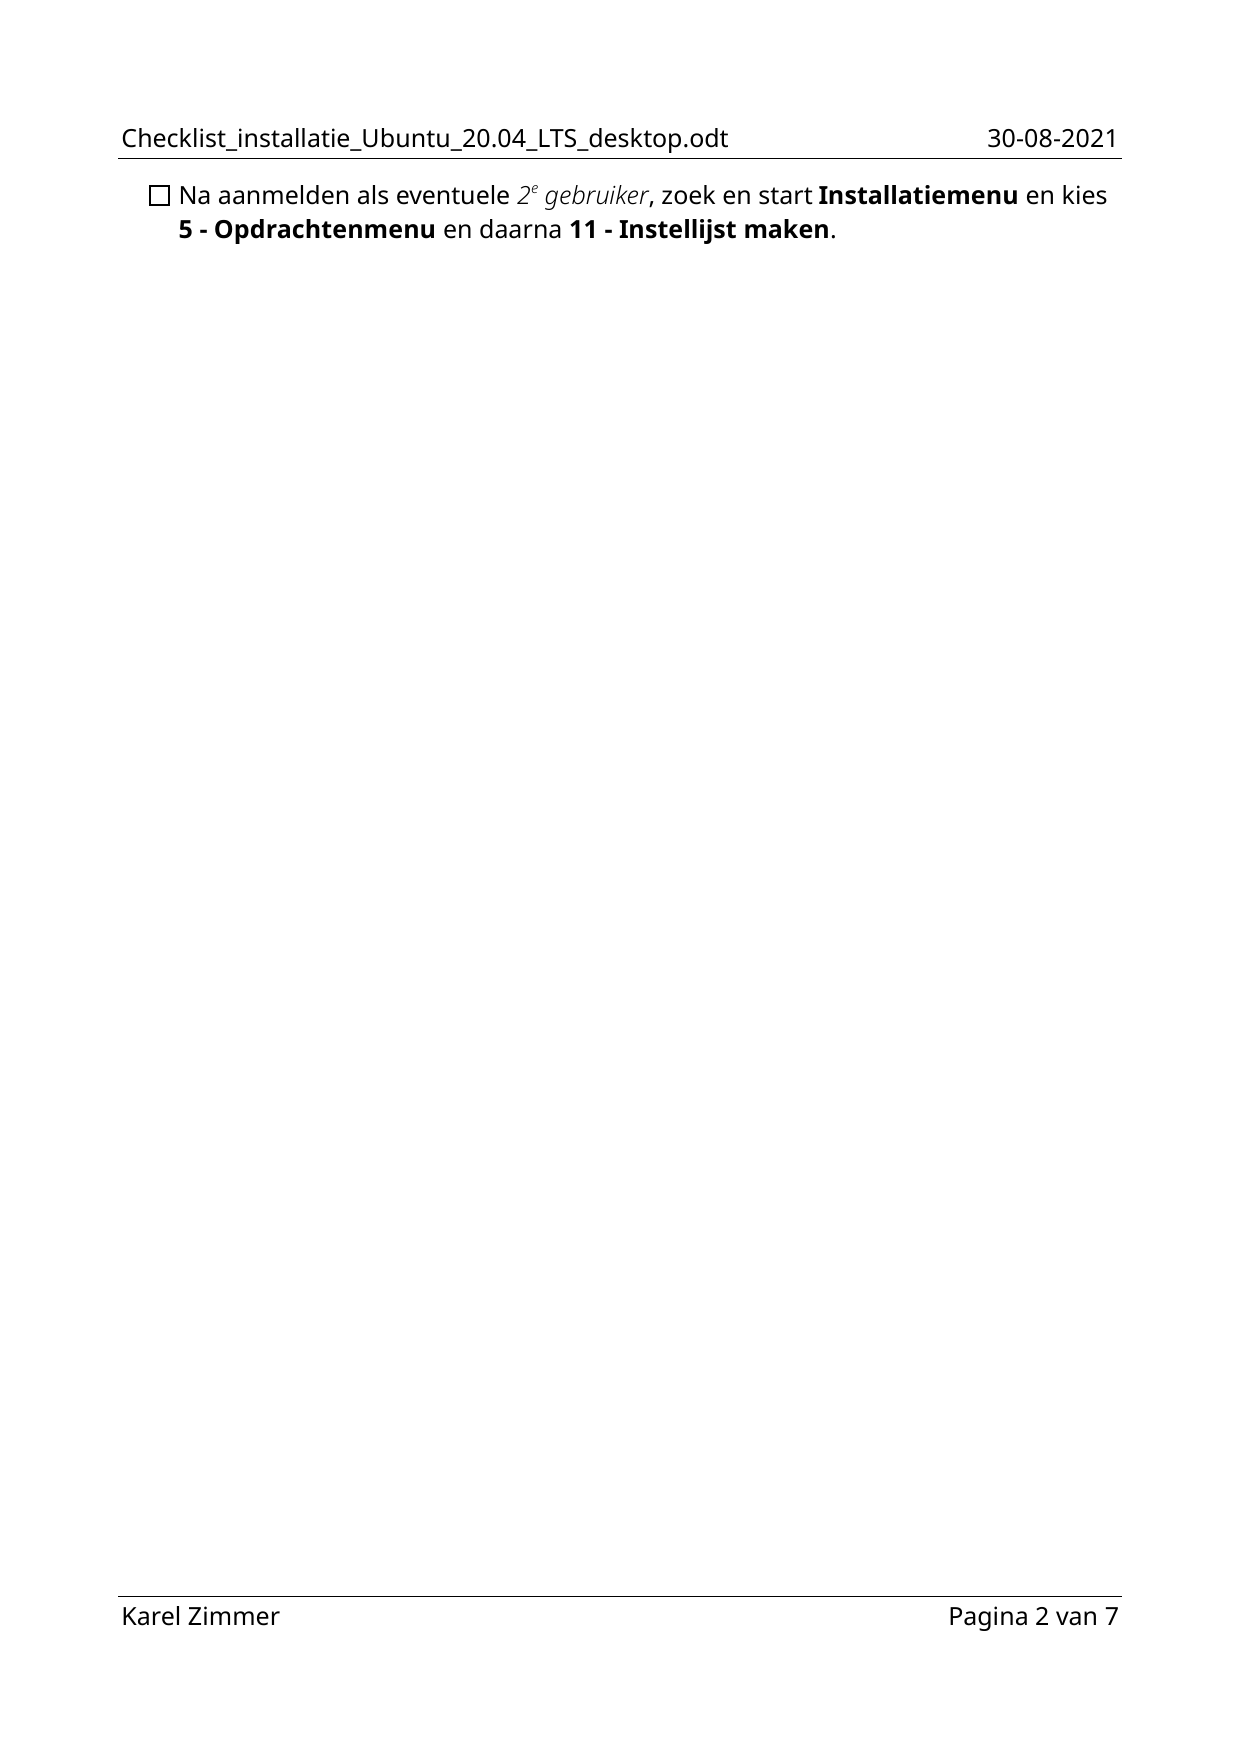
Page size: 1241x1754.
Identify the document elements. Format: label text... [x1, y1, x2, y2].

table_cell Na aanmelden als eventuele 2e gebruiker, zoek en start Installatiemenu en kies 5 - Opdrachtenmenu en daarna 11 - Instellijst maken. [177, 177, 1120, 247]
table_cell [141, 177, 177, 247]
